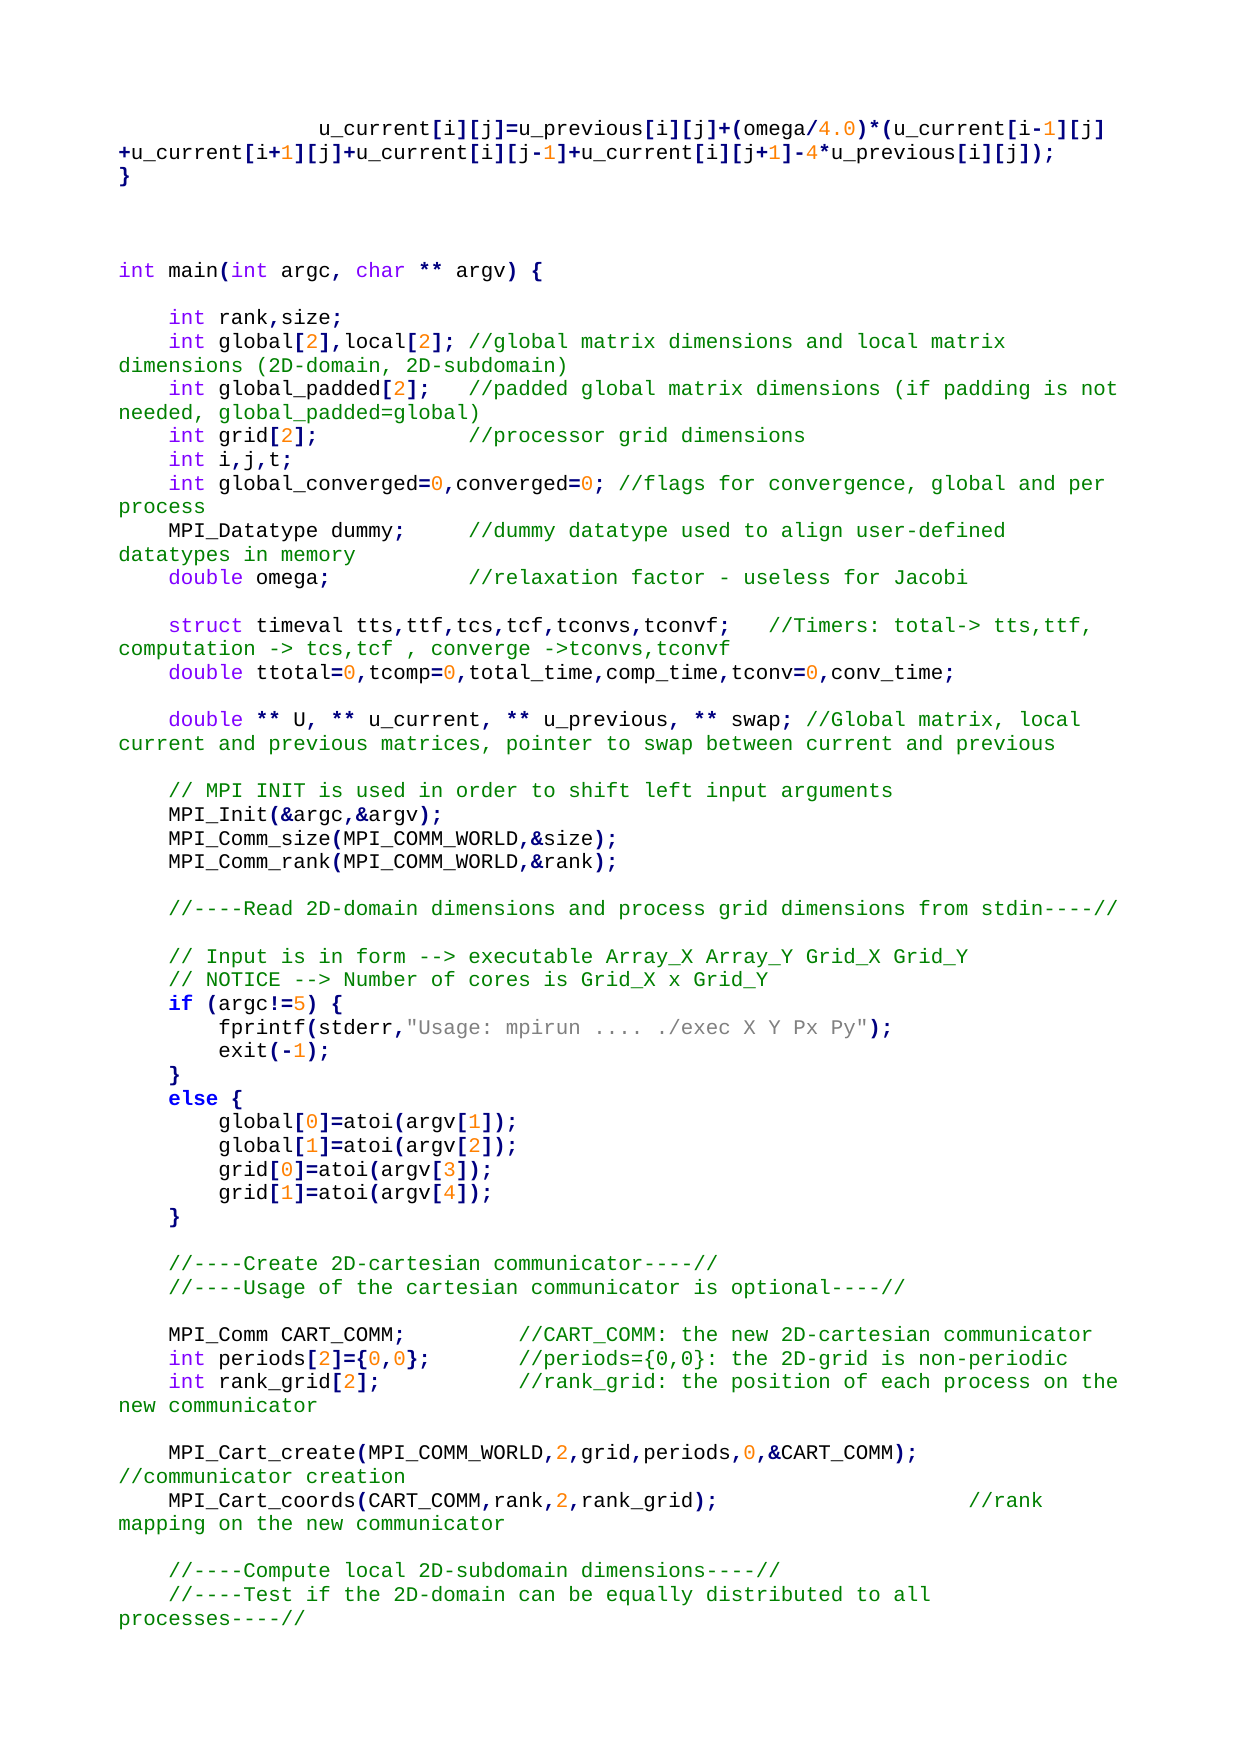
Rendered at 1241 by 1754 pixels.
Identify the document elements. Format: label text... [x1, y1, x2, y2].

text } [118, 165, 1122, 189]
text //----Read 2D-domain dimensions and process grid dimensions from stdin----// [118, 898, 1122, 922]
text // NOTICE --> Number of cores is Grid_X x Grid_Y [118, 969, 1122, 993]
text int main(int argc, char ** argv) { [118, 260, 1122, 284]
text MPI_Init(&argc,&argv); [118, 804, 1122, 827]
text MPI_Cart_create(MPI_COMM_WORLD,2,grid,periods,0,&CART_COMM); //communicator creation [118, 1442, 1122, 1489]
text // MPI INIT is used in order to shift left input arguments [118, 780, 1122, 804]
text MPI_Comm_rank(MPI_COMM_WORLD,&rank); [118, 851, 1122, 875]
text double ** U, ** u_current, ** u_previous, ** swap; //Global matrix, local current and previous matrices, pointer to swap between current and previous [118, 709, 1122, 757]
text else { [118, 1088, 1122, 1111]
text int rank_grid[2]; //rank_grid: the position of each process on the new communicator [118, 1371, 1122, 1419]
text int grid[2]; //processor grid dimensions [118, 426, 1122, 449]
text struct timeval tts,ttf,tcs,tcf,tconvs,tconvf; //Timers: total-> tts,ttf, computation -> tcs,tcf , converge ->tconvs,tconvf [118, 615, 1122, 662]
text global[0]=atoi(argv[1]); [118, 1111, 1122, 1135]
text int rank,size; [118, 307, 1122, 331]
text MPI_Comm CART_COMM; //CART_COMM: the new 2D-cartesian communicator [118, 1324, 1122, 1348]
text //----Test if the 2D-domain can be equally distributed to all processes----// [118, 1584, 1122, 1631]
text grid[0]=atoi(argv[3]); [118, 1158, 1122, 1182]
text exit(-1); [118, 1040, 1122, 1064]
text if (argc!=5) { [118, 993, 1122, 1017]
text double omega; //relaxation factor - useless for Jacobi [118, 567, 1122, 591]
text //----Compute local 2D-subdomain dimensions----// [118, 1561, 1122, 1584]
text u_current[i][j]=u_previous[i][j]+(omega/4.0)*(u_current[i-1][j]+u_current[i+1][j]+u_current[i][j-1]+u_current[i][j+1]-4*u_previous[i][j]); [118, 118, 1122, 165]
text int global_padded[2]; //padded global matrix dimensions (if padding is not needed, global_padded=global) [118, 378, 1122, 426]
text } [118, 1206, 1122, 1229]
text fprintf(stderr,"Usage: mpirun .... ./exec X Y Px Py"); [118, 1017, 1122, 1040]
text // Input is in form --> executable Array_X Array_Y Grid_X Grid_Y [118, 946, 1122, 969]
text int global[2],local[2]; //global matrix dimensions and local matrix dimensions (2D-domain, 2D-subdomain) [118, 331, 1122, 378]
text int global_converged=0,converged=0; //flags for convergence, global and per process [118, 473, 1122, 520]
text //----Usage of the cartesian communicator is optional----// [118, 1277, 1122, 1300]
text MPI_Datatype dummy; //dummy datatype used to align user-defined datatypes in memory [118, 520, 1122, 567]
text MPI_Cart_coords(CART_COMM,rank,2,rank_grid); //rank mapping on the new communicator [118, 1489, 1122, 1537]
text grid[1]=atoi(argv[4]); [118, 1182, 1122, 1206]
text int periods[2]={0,0}; //periods={0,0}: the 2D-grid is non-periodic [118, 1348, 1122, 1371]
text double ttotal=0,tcomp=0,total_time,comp_time,tconv=0,conv_time; [118, 662, 1122, 686]
text //----Create 2D-cartesian communicator----// [118, 1253, 1122, 1277]
text global[1]=atoi(argv[2]); [118, 1135, 1122, 1158]
text MPI_Comm_size(MPI_COMM_WORLD,&size); [118, 827, 1122, 851]
text } [118, 1064, 1122, 1088]
text int i,j,t; [118, 449, 1122, 473]
